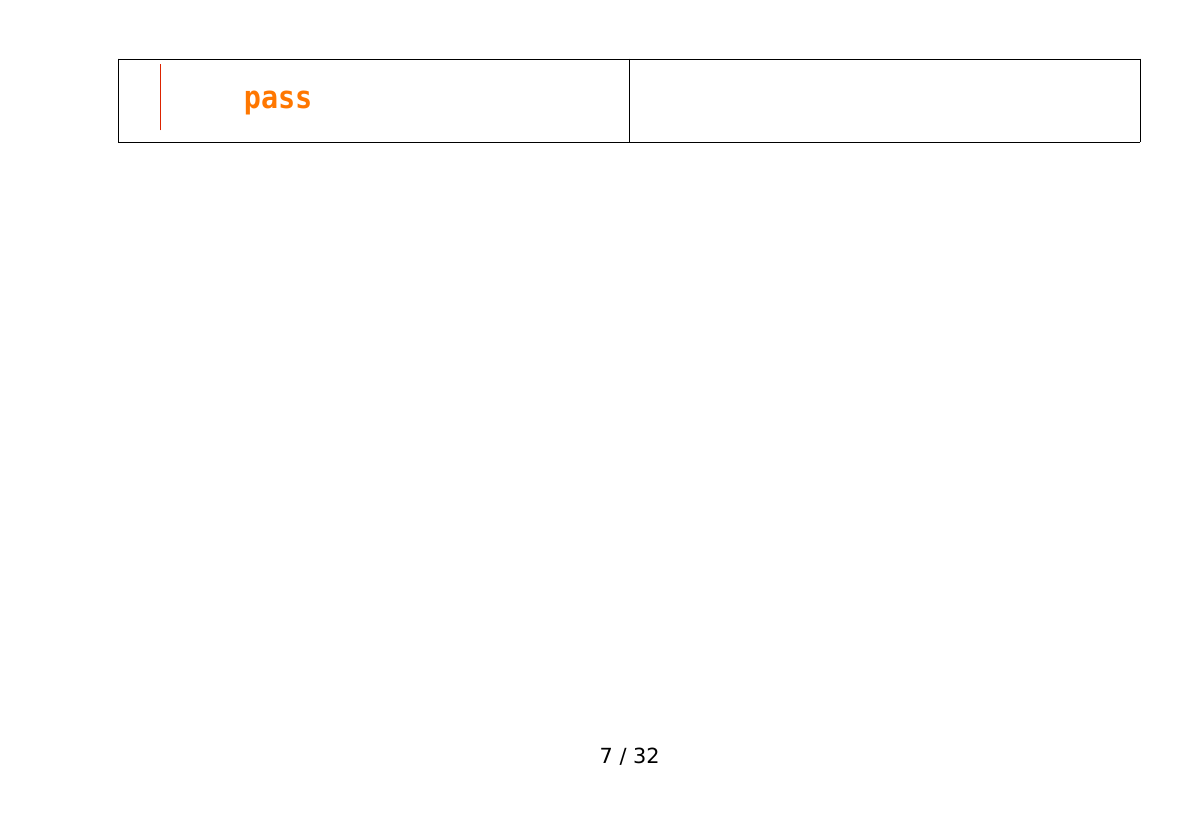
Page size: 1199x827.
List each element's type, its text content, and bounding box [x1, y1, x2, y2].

table_cell pass [119, 60, 629, 142]
table_cell [630, 60, 1140, 142]
